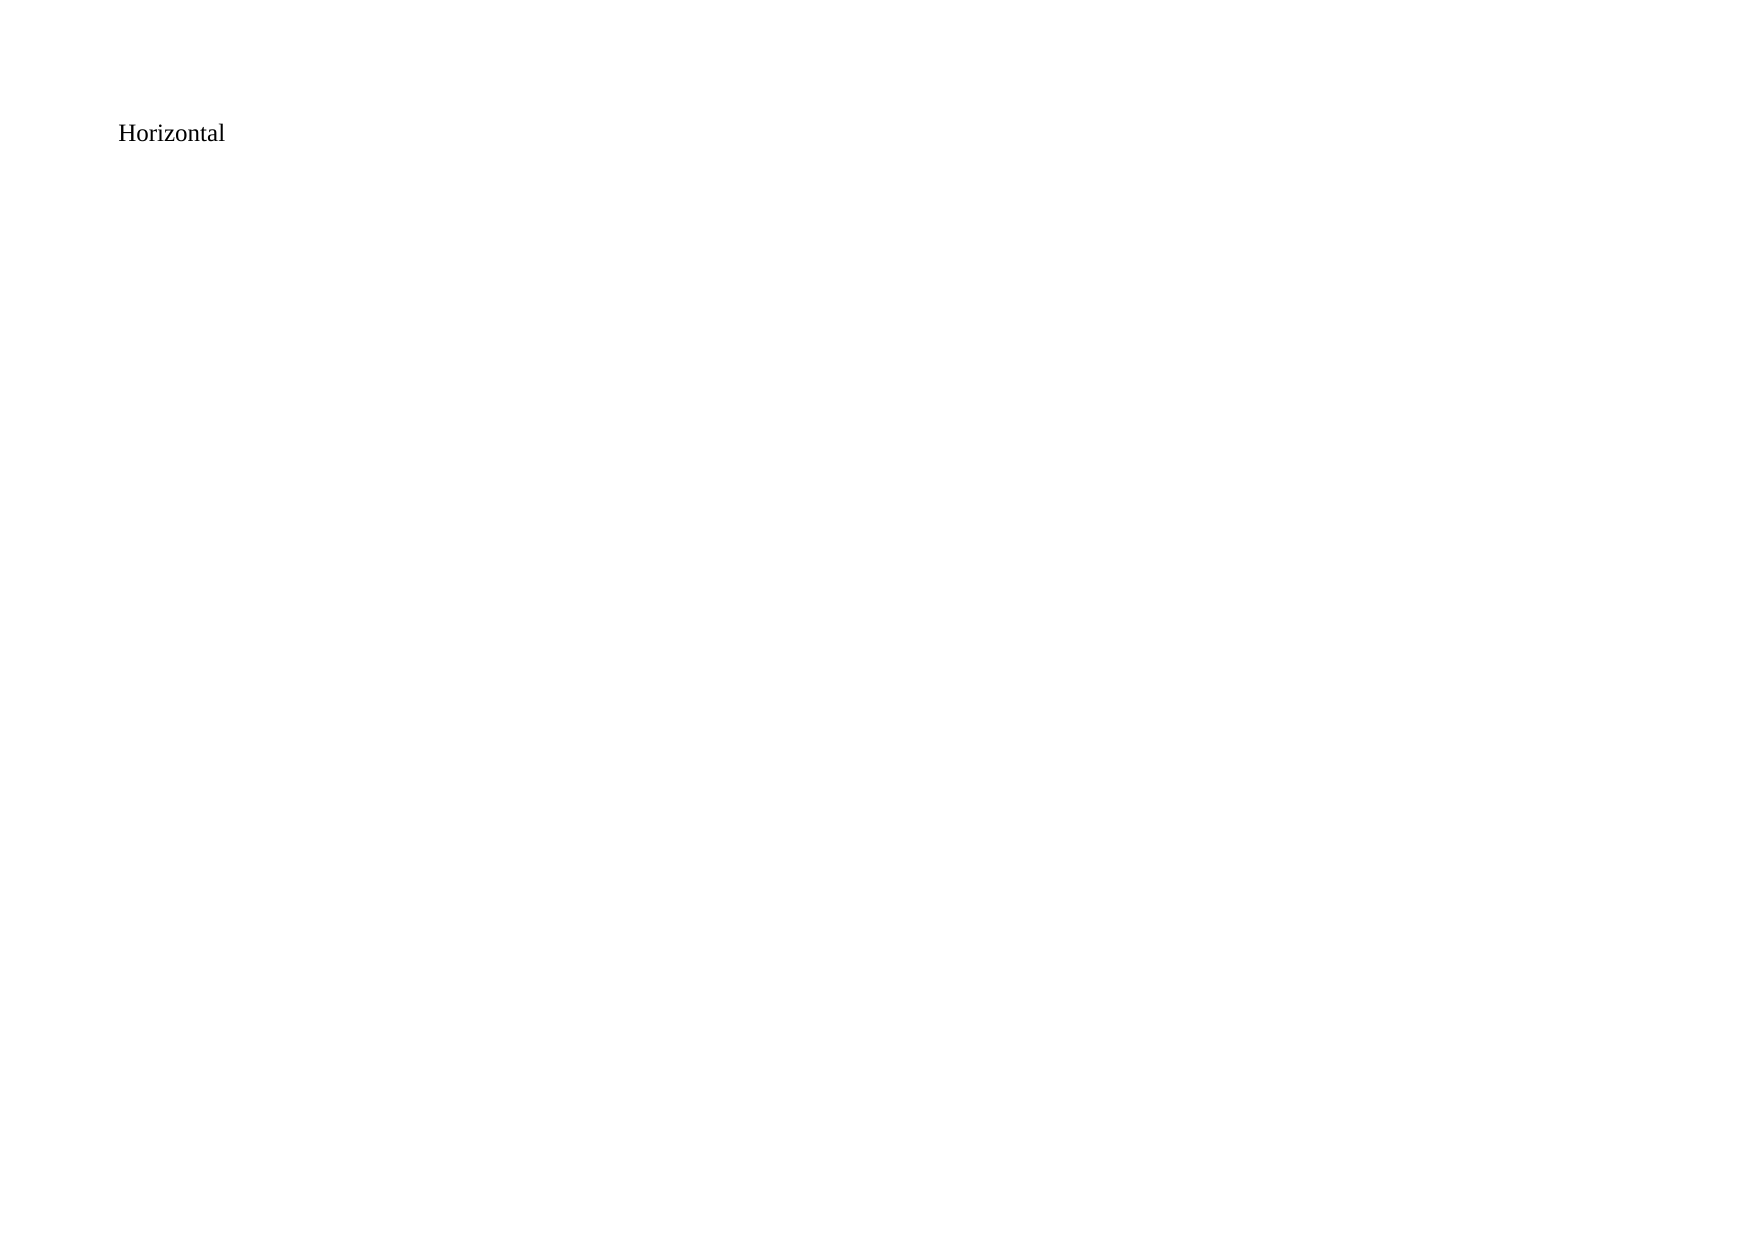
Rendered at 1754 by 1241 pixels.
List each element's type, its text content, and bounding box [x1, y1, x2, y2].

text Horizontal [118, 118, 1636, 147]
